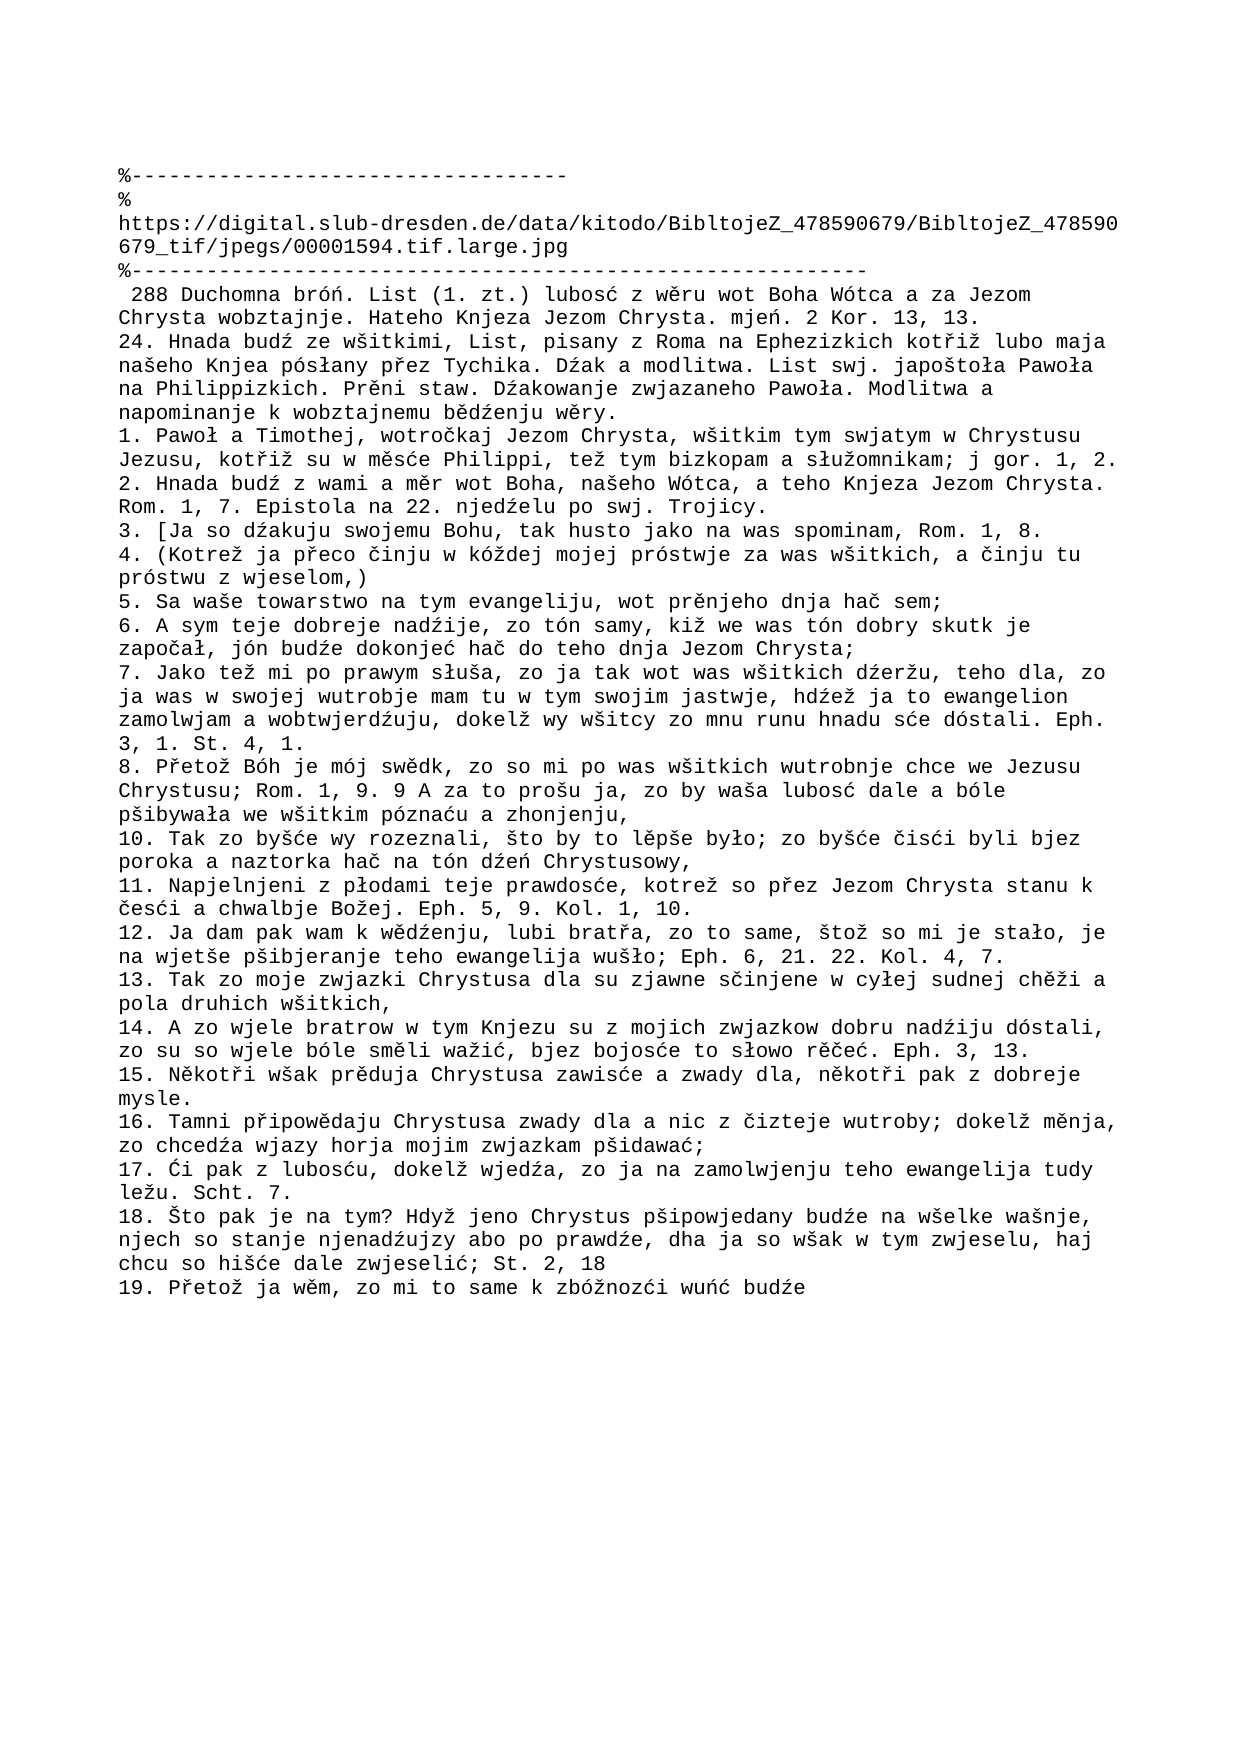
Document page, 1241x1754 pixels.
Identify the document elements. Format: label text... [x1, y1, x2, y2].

text 14. A zo wjele bratrow w tym Knjezu su z mojich zwjazkow dobru nadźiju dóstali, zo su so wjele bóle směli wažić, bjez bojosće to słowo rěčeć. Eph. 3, 13. [118, 1017, 1122, 1064]
text %----------------------------------------------------------- [118, 260, 1122, 284]
text 5. Sa waše towarstwo na tym evangeliju, wot prěnjeho dnja hač sem; [118, 591, 1122, 615]
text 12. Ja dam pak wam k wědźenju, lubi bratřa, zo to same, štož so mi je stało, je na wjetše pšibjeranje teho ewangelija wušło; Eph. 6, 21. 22. Kol. 4, 7. [118, 922, 1122, 969]
text 3. [Ja so dźakuju swojemu Bohu, tak husto jako na was spominam, Rom. 1, 8. [118, 520, 1122, 544]
text %----------------------------------- [118, 165, 1122, 189]
text 16. Tamni připowědaju Chrystusa zwady dla a nic z čizteje wutroby; dokelž měnja, zo chcedźa wjazy horja mojim zwjazkam pšidawać; [118, 1111, 1122, 1158]
text 2. Hnada budź z wami a měr wot Boha, našeho Wótca, a teho Knjeza Jezom Chrysta. Rom. 1, 7. Epistola na 22. njedźelu po swj. Trojicy. [118, 473, 1122, 520]
text 4. (Kotrež ja přeco činju w kóždej mojej próstwje za was wšitkich, a činju tu próstwu z wjeselom,) [118, 544, 1122, 591]
text 6. A sym teje dobreje nadźije, zo tón samy, kiž we was tón dobry skutk je započał, jón budźe dokonjeć hač do teho dnja Jezom Chrysta; [118, 615, 1122, 662]
text % https://digital.slub-dresden.de/data/kitodo/BibltojeZ_478590679/BibltojeZ_478590679_tif/jpegs/00001594.tif.large.jpg [118, 189, 1122, 260]
text 8. Přetož Bóh je mój swědk, zo so mi po was wšitkich wutrobnje chce we Jezusu Chrystusu; Rom. 1, 9. 9 A za to prošu ja, zo by waša lubosć dale a bóle pšibywała we wšitkim póznaću a zhonjenju, [118, 757, 1122, 827]
text 11. Napjelnjeni z płodami teje prawdosće, kotrež so přez Jezom Chrysta stanu k česći a chwalbje Božej. Eph. 5, 9. Kol. 1, 10. [118, 875, 1122, 922]
text 7. Jako tež mi po prawym słuša, zo ja tak wot was wšitkich dźeržu, teho dla, zo ja was w swojej wutrobje mam tu w tym swojim jastwje, hdźež ja to ewangelion zamolwjam a wobtwjerdźuju, dokelž wy wšitcy zo mnu runu hnadu sće dóstali. Eph. 3, 1. St. 4, 1. [118, 662, 1122, 757]
text 18. Što pak je na tym? Hdyž jeno Chrystus pšipowjedany budźe na wšelke wašnje, njech so stanje njenadźujzy abo po prawdźe, dha ja so wšak w tym zwjeselu, haj chcu so hišće dale zwjeselić; St. 2, 18 [118, 1206, 1122, 1277]
text 288 Duchomna bróń. List (1. zt.) lubosć z wěru wot Boha Wótca a za Jezom Chrysta wobztajnje. Hateho Knjeza Jezom Chrysta. mjeń. 2 Kor. 13, 13. [118, 284, 1122, 331]
text 15. Někotři wšak prěduja Chrystusa zawisće a zwady dla, někotři pak z dobreje mysle. [118, 1064, 1122, 1111]
text 17. Ći pak z lubosću, dokelž wjedźa, zo ja na zamolwjenju teho ewangelija tudy ležu. Scht. 7. [118, 1158, 1122, 1206]
text 1. Pawoł a Timothej, wotročkaj Jezom Chrysta, wšitkim tym swjatym w Chrystusu Jezusu, kotřiž su w měsće Philippi, tež tym bizkopam a słužomnikam; j gor. 1, 2. [118, 426, 1122, 473]
text 13. Tak zo moje zwjazki Chrystusa dla su zjawne sčinjene w cyłej sudnej chěži a pola druhich wšitkich, [118, 969, 1122, 1017]
text 24. Hnada budź ze wšitkimi, List, pisany z Roma na Ephezizkich kotřiž lubo maja našeho Knjea pósłany přez Tychika. Dźak a modlitwa. List swj. japoštoła Pawoła na Philippizkich. Prěni staw. Dźakowanje zwjazaneho Pawoła. Modlitwa a napominanje k wobztajnemu bědźenju wěry. [118, 331, 1122, 426]
text 19. Přetož ja wěm, zo mi to same k zbóžnozći wuńć budźe [118, 1277, 1122, 1300]
text 10. Tak zo byšće wy rozeznali, što by to lěpše było; zo byšće čisći byli bjez poroka a naztorka hač na tón dźeń Chrystusowy, [118, 827, 1122, 875]
